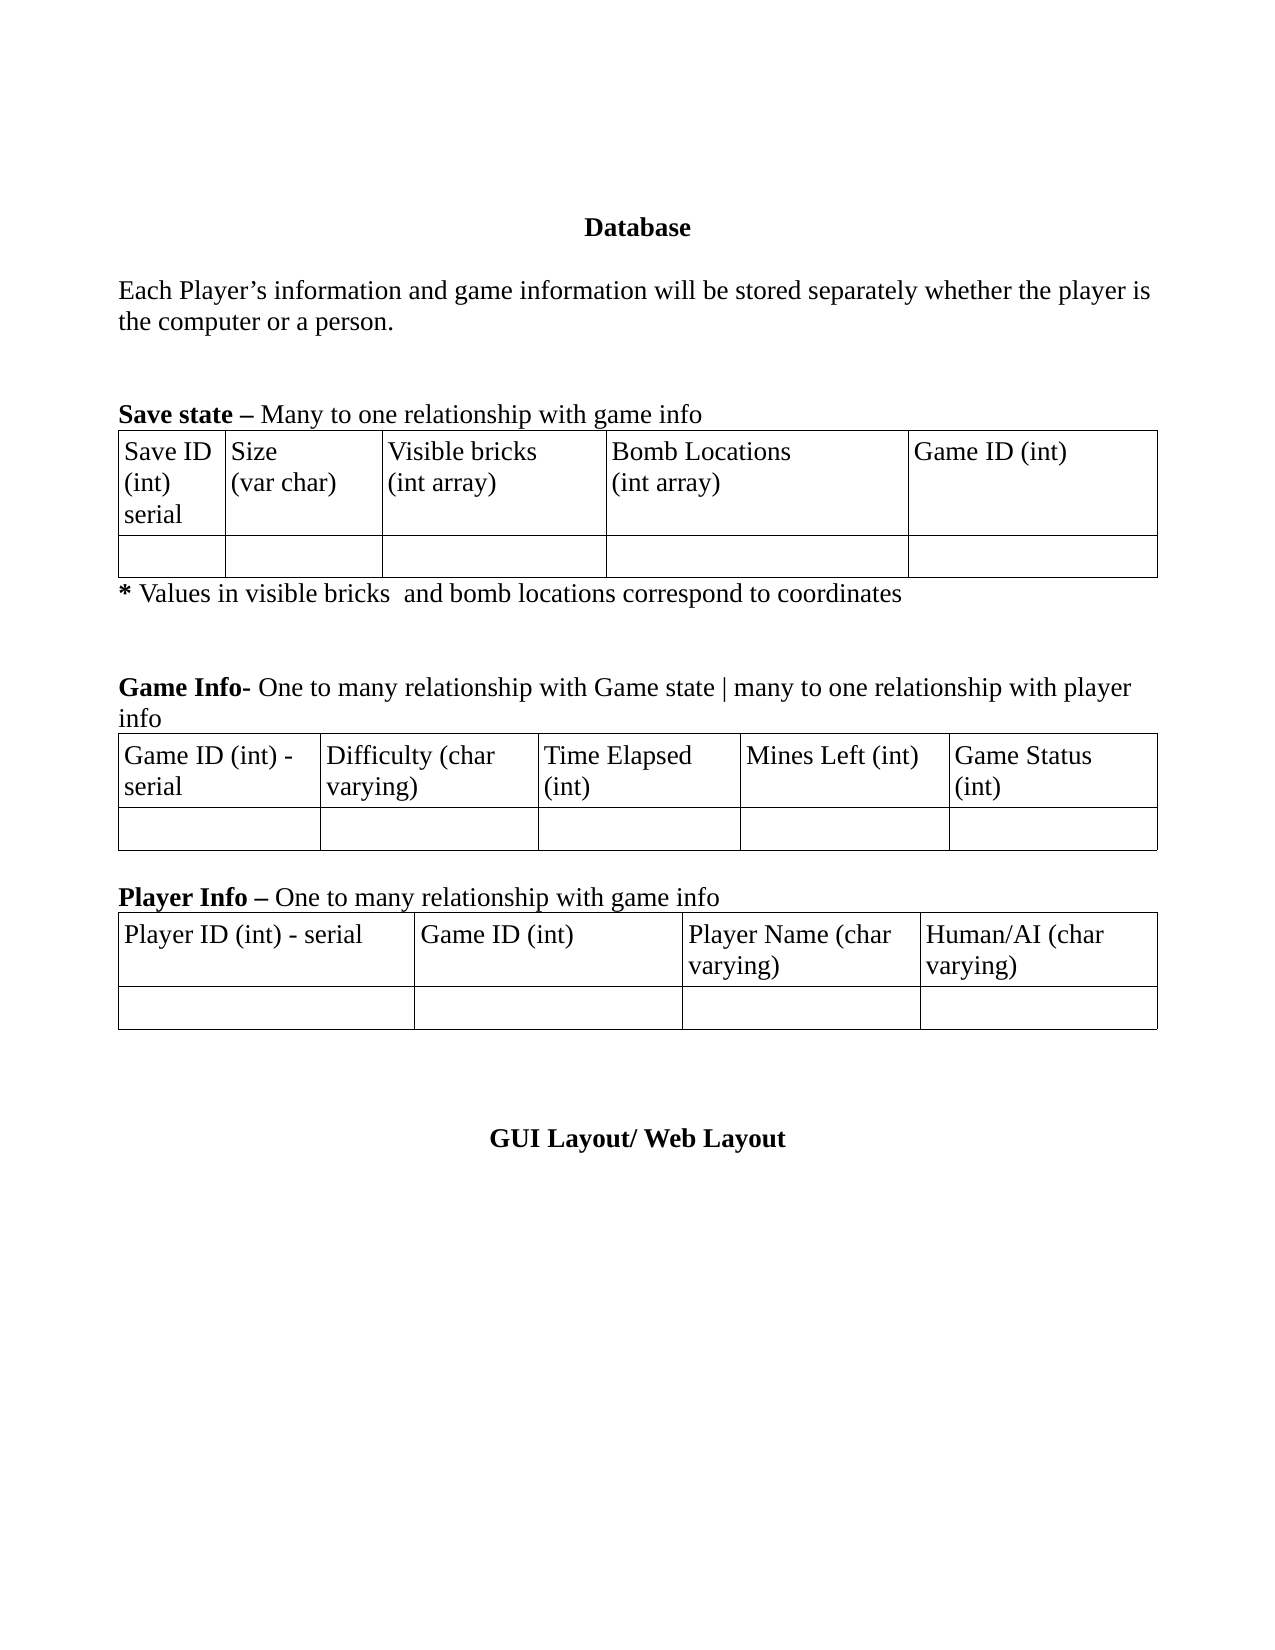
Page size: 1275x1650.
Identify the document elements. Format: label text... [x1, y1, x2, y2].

table_header Player Name (char varying) [683, 913, 920, 986]
table_header Game ID (int) [415, 913, 682, 986]
table_cell [119, 987, 414, 1029]
table_cell [119, 536, 225, 577]
table_header Game ID (int) - serial [119, 734, 320, 807]
table_header Human/AI (char varying) [921, 913, 1157, 986]
table_header Player ID (int) - serial [119, 913, 414, 986]
table_header Size (var char) [226, 431, 382, 534]
table_cell [415, 987, 682, 1029]
table_header Time Elapsed (int) [539, 734, 740, 807]
table_header Mines Left (int) [741, 734, 949, 807]
table_cell [950, 808, 1157, 850]
table_cell [909, 536, 1157, 577]
table_cell [607, 536, 908, 577]
table_cell [539, 808, 740, 850]
table_header Visible bricks (int array) [383, 431, 606, 534]
table_header Bomb Locations (int array) [607, 431, 908, 534]
text Each Player’s information and game information will be stored separately whether the player is the computer or a person. [118, 274, 1157, 336]
text * Values in visible bricks and bomb locations correspond to coordinates [118, 578, 1157, 608]
table_cell [119, 808, 320, 850]
table_header Difficulty (char varying) [321, 734, 538, 807]
table_cell [741, 808, 949, 850]
table_cell [226, 536, 382, 577]
text Player Info – One to many relationship with game info [118, 881, 1157, 912]
text Database [118, 212, 1157, 243]
table_cell [683, 987, 920, 1029]
table_header Save ID (int) serial [119, 431, 225, 534]
table_cell [383, 536, 606, 577]
text Save state – Many to one relationship with game info [118, 398, 1157, 429]
text GUI Layout/ Web Layout [118, 1122, 1157, 1153]
table_header Game Status (int) [950, 734, 1157, 807]
table_header Game ID (int) [909, 431, 1157, 534]
text Game Info- One to many relationship with Game state | many to one relationship with player info [118, 671, 1157, 733]
table_cell [921, 987, 1157, 1029]
table_cell [321, 808, 538, 850]
